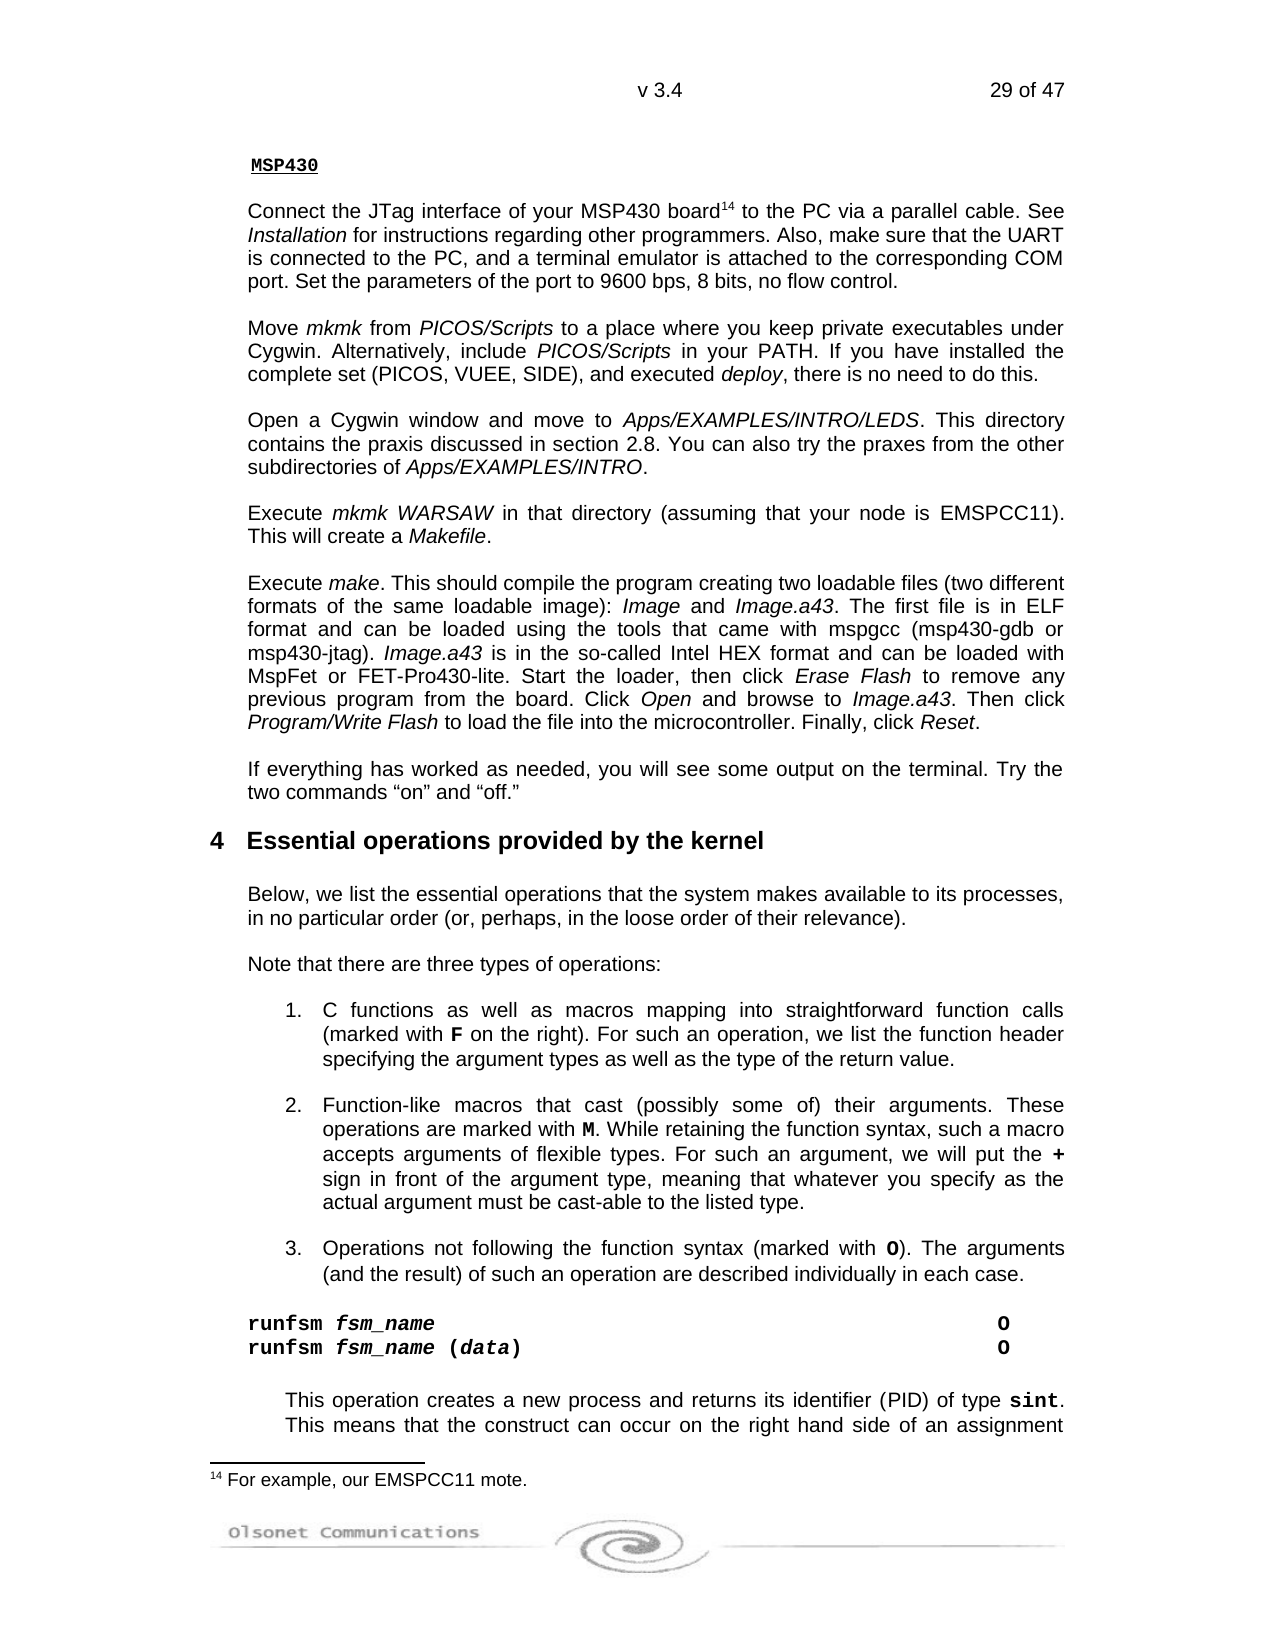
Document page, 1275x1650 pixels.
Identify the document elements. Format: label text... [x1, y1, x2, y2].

text For example, our EMSPCC11 mote. [210, 1469, 1065, 1490]
picture [210, 1504, 1065, 1596]
text Connect the JTag interface of your MSP430 board to the PC via a parallel cable. See Installation for instructions regarding other programmers. Also, make sure that the UART is connected to the PC, and a terminal emulator is attached to the corresponding COM port. Set the parameters of the port to 9600 bps, 8 bits, no flow control. [247, 200, 1065, 293]
subtitle MSP430 [251, 155, 1065, 177]
text runfsm fsm_name O [247, 1313, 1065, 1337]
text Execute mkmk WARSAW in that directory (assuming that your node is EMSPCC11). This will create a Makefile. [247, 502, 1065, 548]
subtitle Essential operations provided by the kernel [210, 827, 1065, 855]
text Open a Cygwin window and move to Apps/EXAMPLES/INTRO/LEDS. This directory contains the praxis discussed in section 2.8. You can also try the praxes from the other subdirectories of Apps/EXAMPLES/INTRO. [247, 409, 1065, 479]
list C functions as well as macros mapping into straightforward function calls (marked with F on the right). For such an operation, we list the function header specifying the argument types as well as the type of the return value. [285, 999, 1065, 1071]
text If everything has worked as needed, you will see some output on the terminal. Try the two commands “on” and “off.” [247, 757, 1065, 804]
text This operation creates a new process and returns its identifier (PID) of type sint. This means that the construct can occur on the right hand side of an assignment [285, 1388, 1065, 1437]
text runfsm fsm_name (data) O [247, 1337, 1065, 1361]
text Execute make. This should compile the program creating two loadable files (two different formats of the same loadable image): Image and Image.a43. The first file is in ELF format and can be loaded using the tools that came with mspgcc (msp430-gdb or msp430-jtag). Image.a43 is in the so-called Intel HEX format and can be loaded with MspFet or FET-Pro430-lite. Start the loader, then click Erase Flash to remove any previous program from the board. Click Open and browse to Image.a43. Then click Program/Write Flash to load the file into the microcontroller. Finally, click Reset. [247, 572, 1065, 734]
list Function-like macros that cast (possibly some of) their arguments. These operations are marked with M. While retaining the function syntax, such a macro accepts arguments of flexible types. For such an argument, we will put the + sign in front of the argument type, meaning that whatever you specify as the actual argument must be cast-able to the listed type. [285, 1094, 1065, 1214]
text Below, we list the essential operations that the system makes available to its processes, in no particular order (or, perhaps, in the loose order of their relevance). [247, 883, 1065, 929]
text Move mkmk from PICOS/Scripts to a place where you keep private executables under Cygwin. Alternatively, include PICOS/Scripts in your PATH. If you have installed the complete set (PICOS, VUEE, SIDE), and executed deploy, there is no need to do this. [247, 316, 1065, 386]
text Note that there are three types of operations: [247, 953, 1065, 976]
list Operations not following the function syntax (marked with O). The arguments (and the result) of such an operation are described individually in each case. [285, 1237, 1065, 1285]
